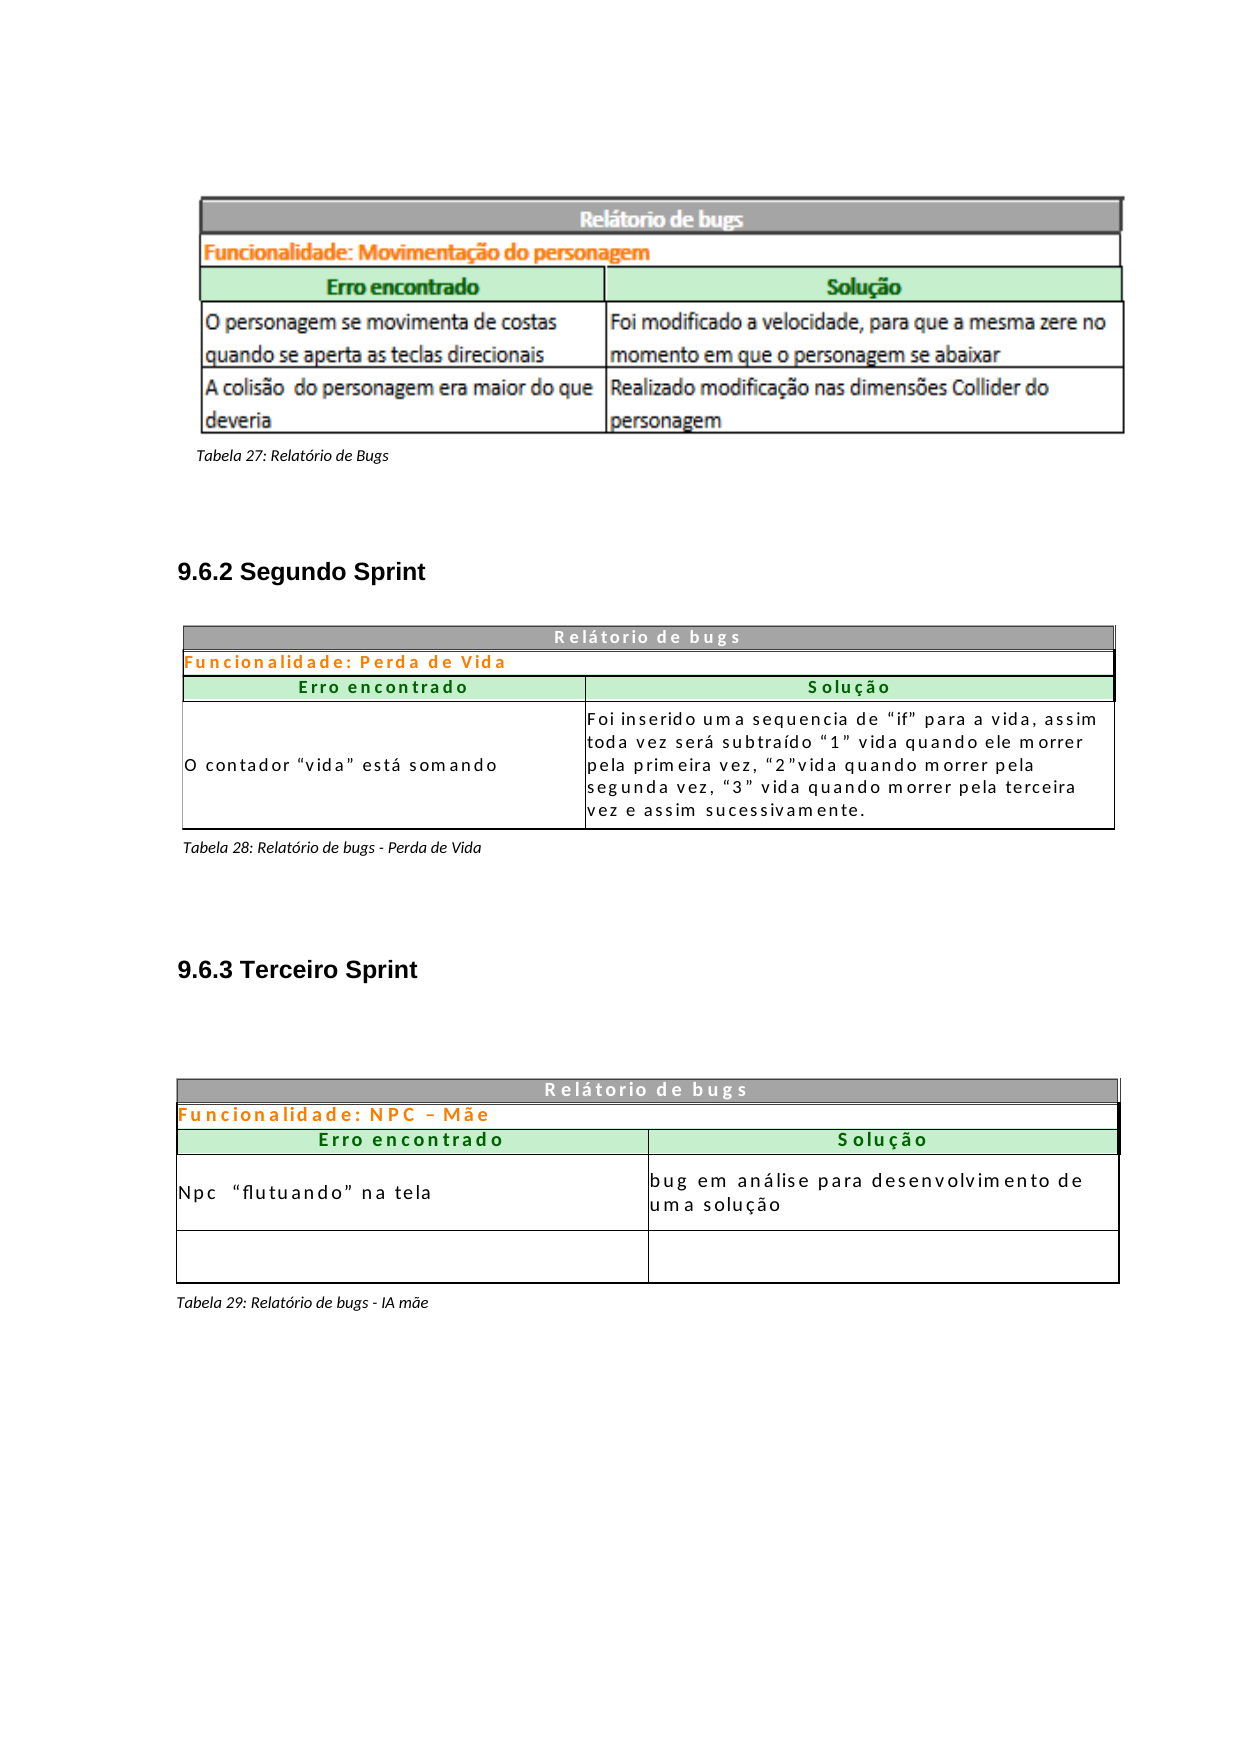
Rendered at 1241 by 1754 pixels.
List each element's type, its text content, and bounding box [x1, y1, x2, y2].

text Tabela 28: Relatório de bugs - Perda de Vida [184, 652, 1113, 674]
text 9.6.2 Segundo Sprint [177, 557, 1122, 586]
text Tabela 27: Relatório de Bugs [196, 190, 1153, 465]
picture [196, 189, 1132, 438]
text Tabela 28: Relatório de bugs - Perda de Vida [183, 702, 585, 828]
text Tabela 29: Relatório de bugs - IA mãe [176, 1078, 1123, 1312]
text Tabela 28: Relatório de bugs - Perda de Vida [586, 702, 1114, 828]
text 9.6.3 Terceiro Sprint [177, 955, 1122, 983]
text Tabela 28: Relatório de bugs - Perda de Vida [183, 702, 1116, 858]
